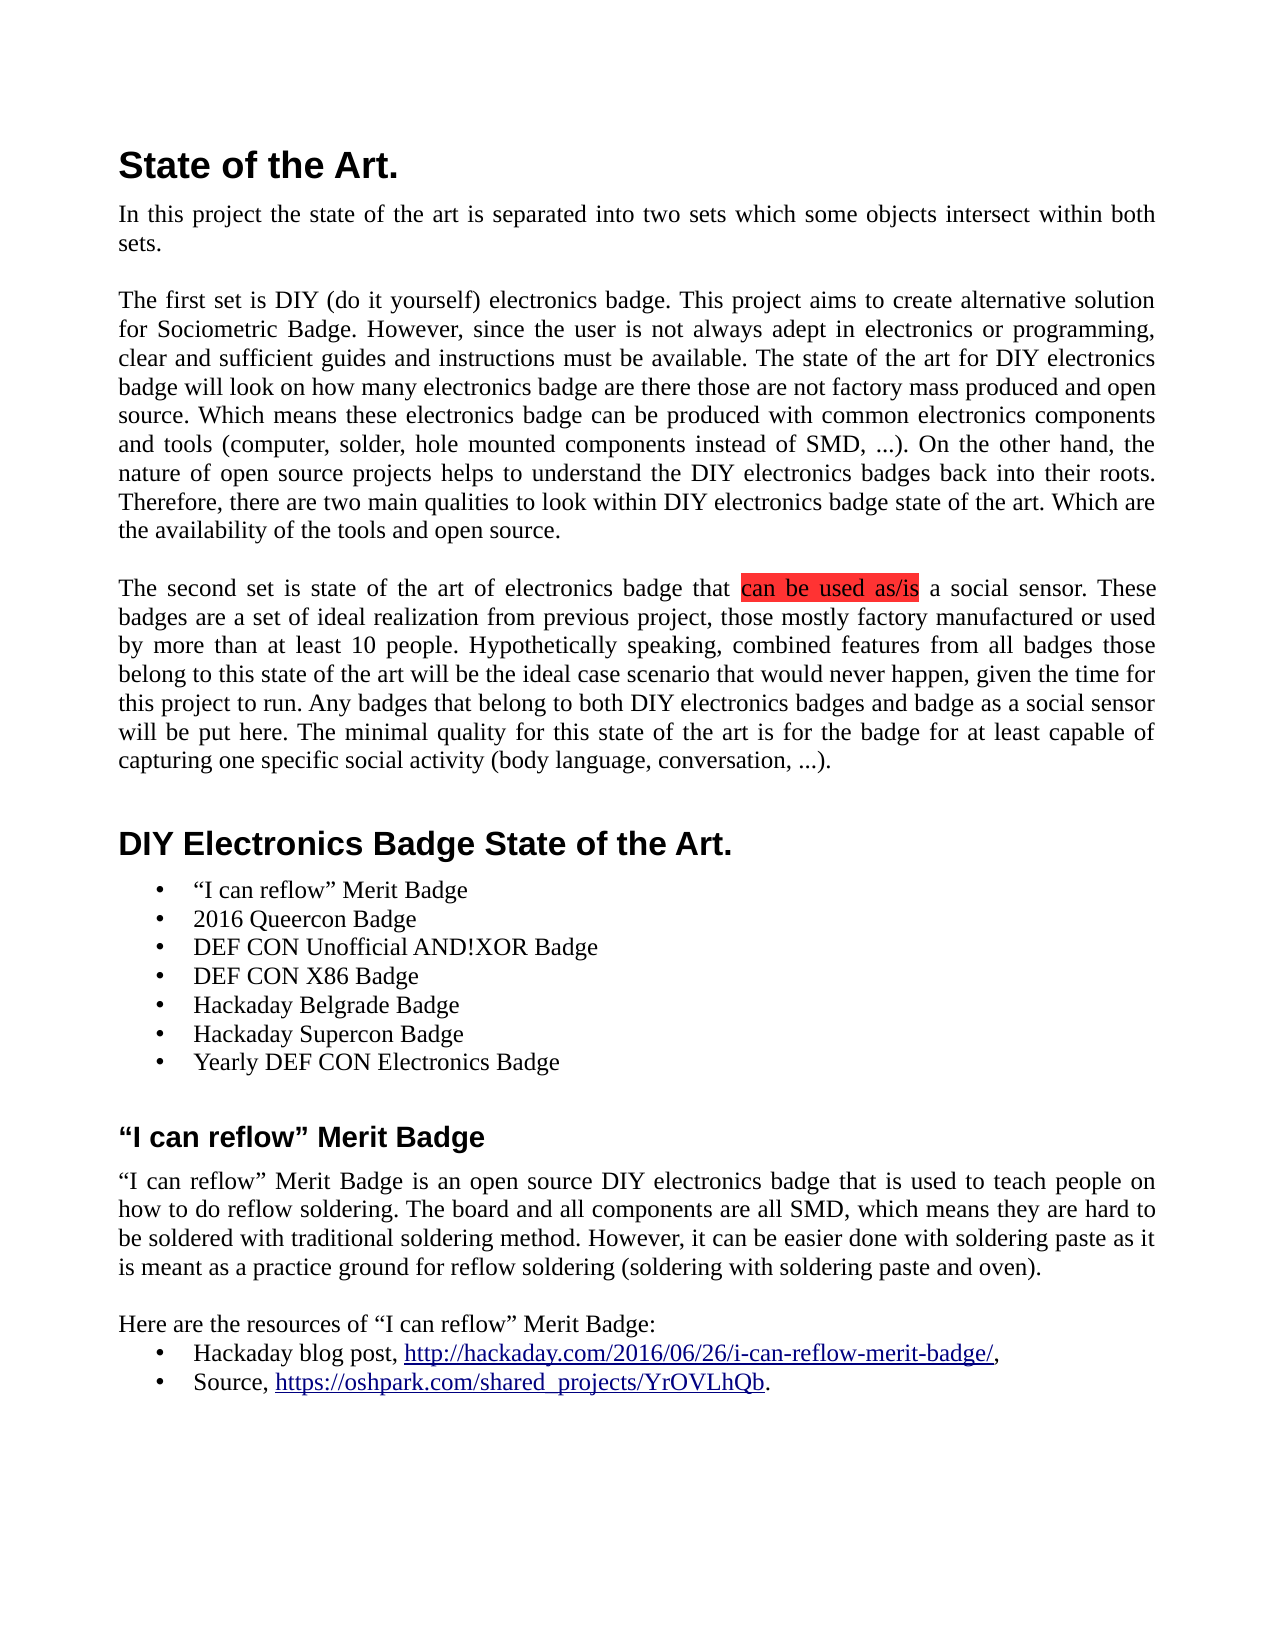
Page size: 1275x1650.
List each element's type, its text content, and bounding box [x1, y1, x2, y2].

list Hackaday Belgrade Badge [156, 990, 1157, 1019]
list DEF CON Unofficial AND!XOR Badge [156, 932, 1157, 961]
list DEF CON X86 Badge [156, 961, 1157, 990]
subtitle DIY Electronics Badge State of the Art. [118, 824, 1157, 862]
text Here are the resources of “I can reflow” Merit Badge: [118, 1309, 1157, 1338]
subtitle State of the Art. [118, 143, 1157, 187]
subtitle “I can reflow” Merit Badge [118, 1119, 1157, 1153]
text In this project the state of the art is separated into two sets which some objects intersect within both sets. The first set is DIY (do it yourself) electronics badge. This project aims to create alternative solution for Sociometric Badge. However, since the user is not always adept in electronics or programming, clear and sufficient guides and instructions must be available. The state of the art for DIY electronics badge will look on how many electronics badge are there those are not factory mass produced and open source. Which means these electronics badge can be produced with common electronics components and tools (computer, solder, hole mounted components instead of SMD, ...). On the other hand, the nature of open source projects helps to understand the DIY electronics badges back into their roots. Therefore, there are two main qualities to look within DIY electronics badge state of the art. Which are the availability of the tools and open source. [118, 199, 1157, 544]
list Hackaday blog post, http://hackaday.com/2016/06/26/i-can-reflow-merit-badge/, [156, 1338, 1157, 1367]
text “I can reflow” Merit Badge is an open source DIY electronics badge that is used to teach people on how to do reflow soldering. The board and all components are all SMD, which means they are hard to be soldered with traditional soldering method. However, it can be easier done with soldering paste as it is meant as a practice ground for reflow soldering (soldering with soldering paste and oven). [118, 1166, 1157, 1281]
list Yearly DEF CON Electronics Badge [156, 1047, 1157, 1076]
list Source, https://oshpark.com/shared_projects/YrOVLhQb. [156, 1367, 1157, 1396]
list Hackaday Supercon Badge [156, 1019, 1157, 1047]
list 2016 Queercon Badge [156, 904, 1157, 932]
list “I can reflow” Merit Badge [156, 875, 1157, 904]
text The second set is state of the art of electronics badge that can be used as/is a social sensor. These badges are a set of ideal realization from previous project, those mostly factory manufactured or used by more than at least 10 people. Hypothetically speaking, combined features from all badges those belong to this state of the art will be the ideal case scenario that would never happen, given the time for this project to run. Any badges that belong to both DIY electronics badges and badge as a social sensor will be put here. The minimal quality for this state of the art is for the badge for at least capable of capturing one specific social activity (body language, conversation, ...). [118, 573, 1157, 774]
